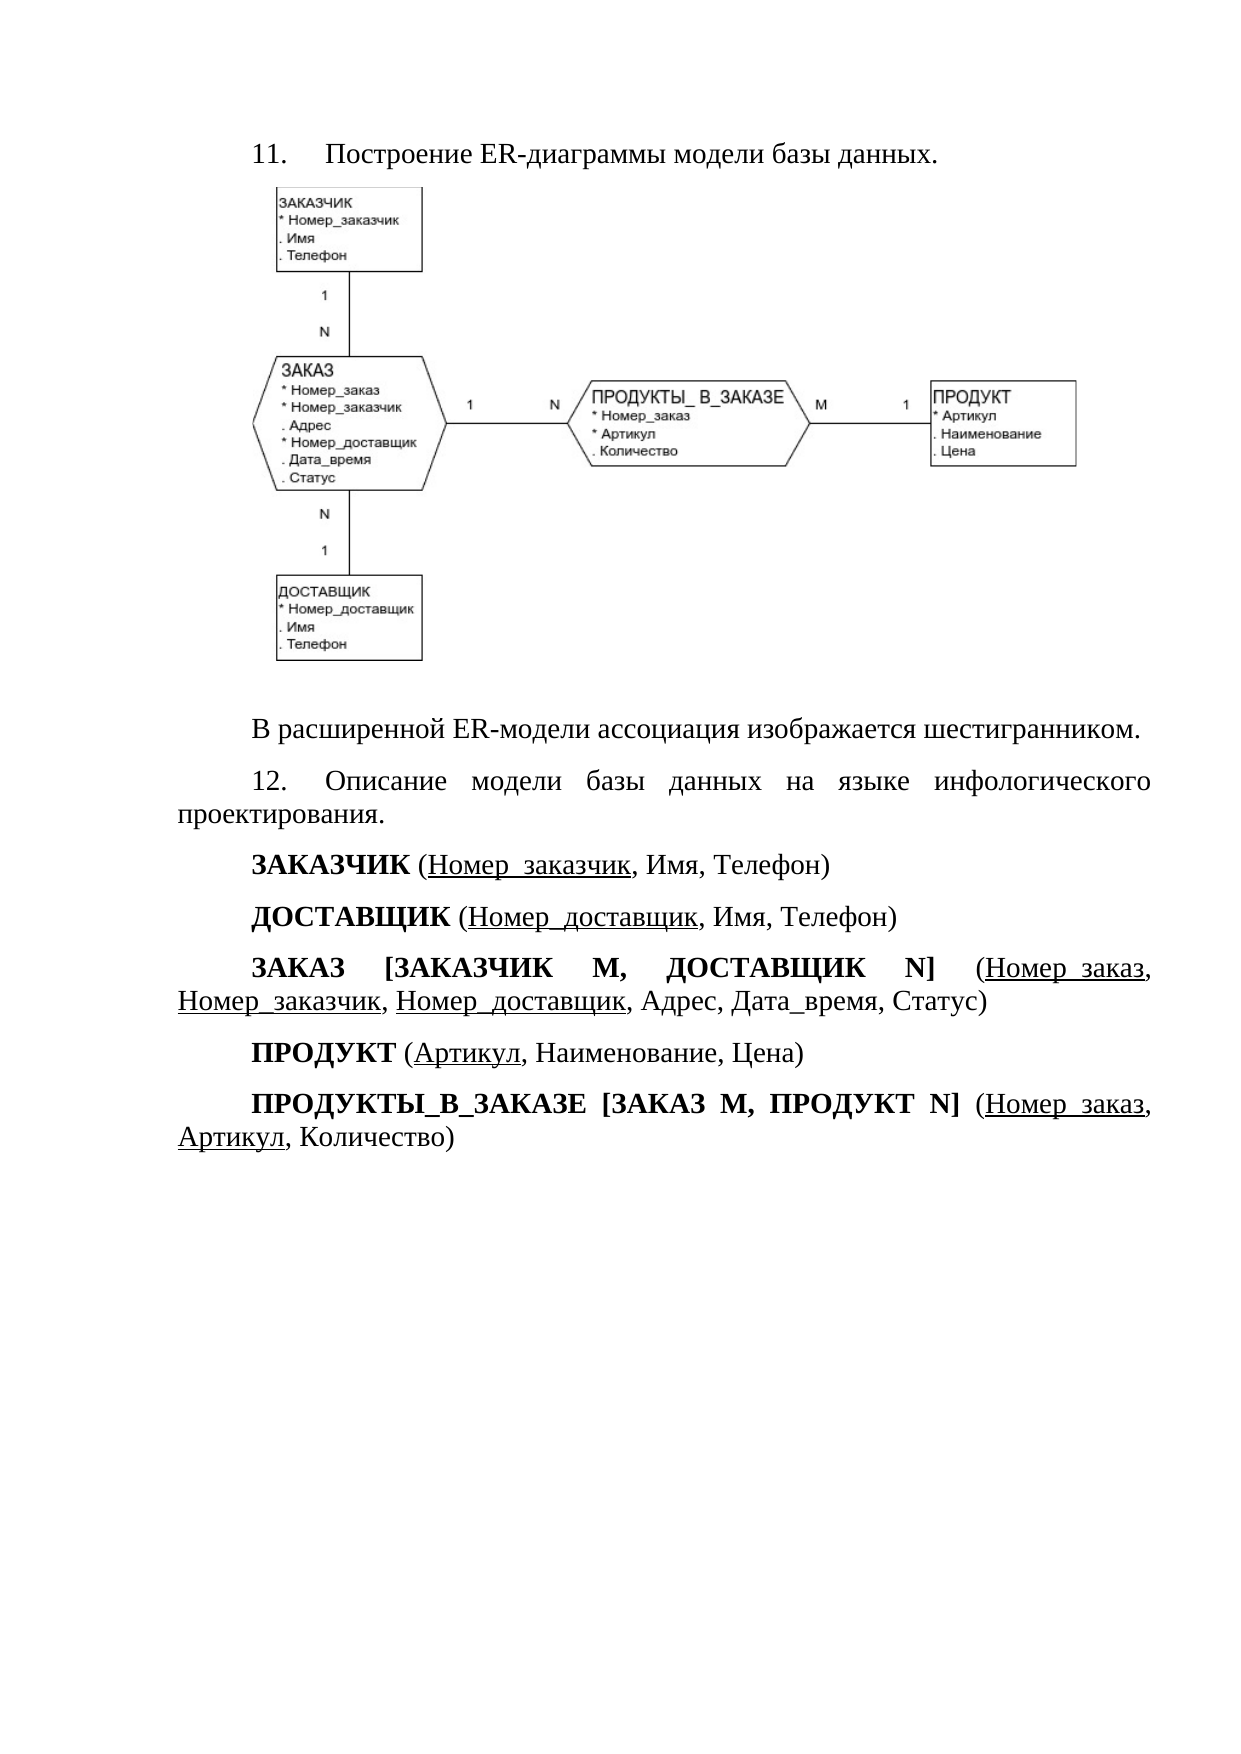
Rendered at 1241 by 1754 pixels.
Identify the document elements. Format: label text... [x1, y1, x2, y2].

text ЗАКАЗ [ЗАКАЗЧИК M, ДОСТАВЩИК N] (Номер_заказ, Номер_заказчик, Номер_доставщик, Адрес, Дата_время, Статус) [177, 950, 1152, 1017]
text ДОСТАВЩИК (Номер_доставщик, Имя, Телефон) [177, 899, 1152, 932]
picture [252, 187, 1077, 661]
text ЗАКАЗЧИК (Номер_заказчик, Имя, Телефон) [177, 847, 1152, 881]
text ПРОДУКТ (Артикул, Наименование, Цена) [177, 1035, 1152, 1068]
text В расширенной ER-модели ассоциация изображается шестигранником. [177, 711, 1152, 745]
list Построение ER-диаграммы модели базы данных. [177, 136, 1152, 169]
text ПРОДУКТЫ_В_ЗАКАЗЕ [ЗАКАЗ M, ПРОДУКТ N] (Номер_заказ, Артикул, Количество) [177, 1086, 1152, 1153]
list Описание модели базы данных на языке инфологического проектирования. [177, 763, 1152, 830]
